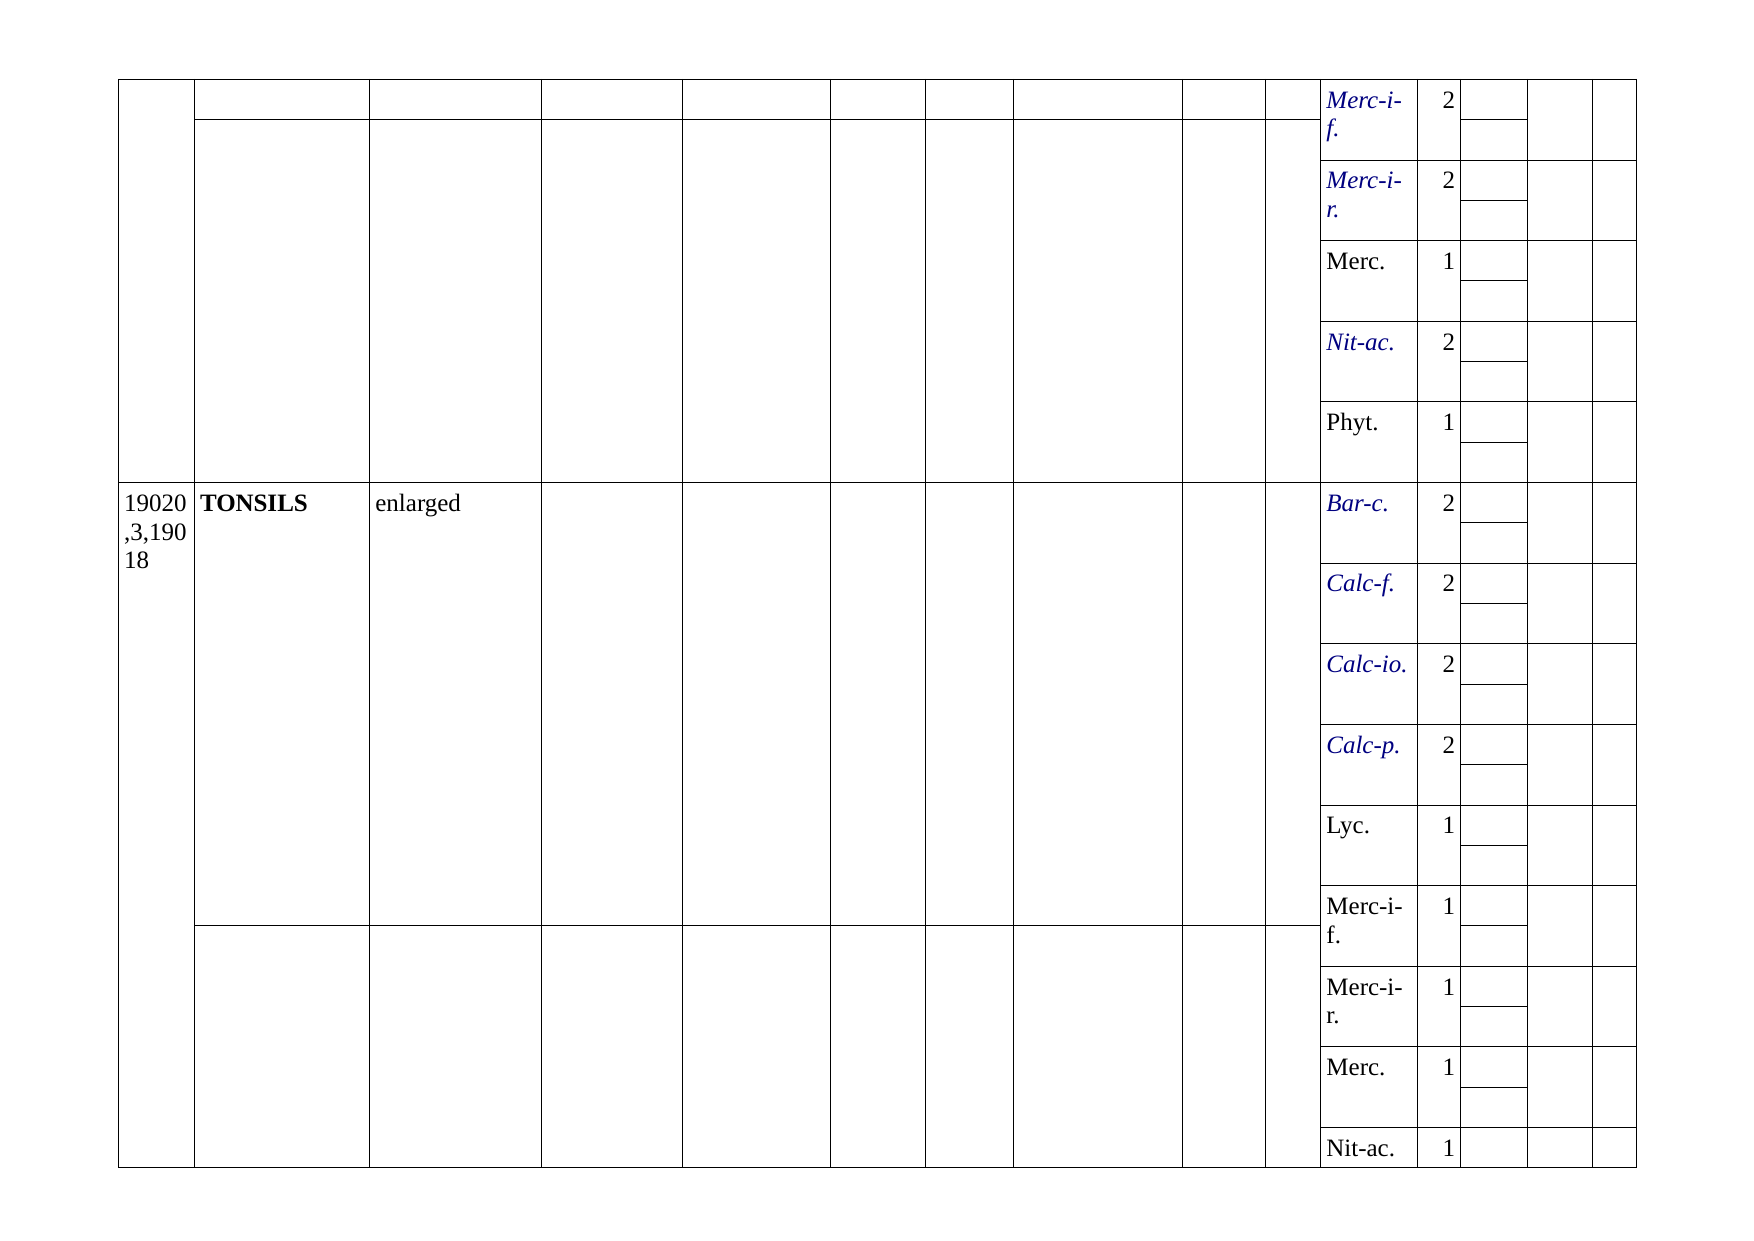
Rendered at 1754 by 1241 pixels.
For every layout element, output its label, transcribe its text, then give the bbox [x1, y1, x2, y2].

table_cell [1593, 161, 1636, 240]
table_cell [1593, 564, 1636, 643]
table_cell [1014, 483, 1182, 925]
table_cell [1528, 886, 1592, 966]
table_cell [195, 120, 369, 482]
table_cell 2 [1418, 725, 1460, 804]
table_cell [926, 120, 1013, 482]
table_cell [1461, 362, 1527, 401]
table_cell [1528, 241, 1592, 321]
table_cell 2 [1418, 564, 1460, 643]
table_cell [1183, 80, 1265, 119]
table_cell [831, 483, 925, 925]
table_cell Bar-c. [1321, 483, 1417, 563]
table_cell [683, 80, 830, 119]
table_cell [1461, 886, 1527, 925]
table_cell [1461, 806, 1527, 845]
table_cell [1593, 725, 1636, 804]
table_cell [1528, 1047, 1592, 1127]
table_cell [1461, 564, 1527, 603]
table_cell [1593, 402, 1636, 482]
table_cell [1014, 926, 1182, 1167]
table_cell [1461, 604, 1527, 643]
table_cell [1593, 80, 1636, 159]
table_cell 1 [1418, 402, 1460, 482]
table_cell [1528, 806, 1592, 885]
table_cell [1266, 483, 1320, 925]
table_cell enlarged [370, 483, 541, 925]
table_cell [1014, 80, 1182, 119]
table_cell 2 [1418, 161, 1460, 240]
table_cell 2 [1418, 80, 1460, 159]
table_cell [1266, 926, 1320, 1167]
table_cell [1461, 322, 1527, 361]
table_cell [1266, 80, 1320, 119]
table_cell [370, 80, 541, 119]
table_cell 2 [1418, 644, 1460, 724]
table_cell [1461, 443, 1527, 482]
table_cell [1461, 926, 1527, 966]
table_cell [195, 80, 369, 119]
table_cell 1 [1418, 1047, 1460, 1127]
table_cell 1 [1418, 806, 1460, 885]
table_cell tonsils [195, 483, 369, 925]
table_cell [1528, 402, 1592, 482]
table_cell [1593, 806, 1636, 885]
table_cell [1461, 80, 1527, 119]
table_cell Calc-io. [1321, 644, 1417, 724]
table_cell [1461, 201, 1527, 240]
table_cell [1461, 765, 1527, 804]
table_cell [1461, 1088, 1527, 1127]
table_cell 2 [1418, 483, 1460, 563]
table_cell 1 [1418, 886, 1460, 966]
table_cell [1461, 281, 1527, 321]
table_cell [683, 120, 830, 482]
table_cell [1461, 523, 1527, 563]
table_cell [831, 926, 925, 1167]
table_cell 19020,3,19018 [119, 483, 194, 1167]
table_cell 1 [1418, 1128, 1460, 1167]
table_cell [1266, 120, 1320, 482]
table_cell [542, 80, 682, 119]
table_cell 1 [1418, 241, 1460, 321]
table_cell [683, 926, 830, 1167]
table_cell [370, 926, 541, 1167]
table_cell [1528, 80, 1592, 159]
table_cell Calc-f. [1321, 564, 1417, 643]
table_cell [1461, 402, 1527, 442]
table_cell [1528, 161, 1592, 240]
table_cell [1528, 564, 1592, 643]
table_cell [195, 926, 369, 1167]
table_cell 1 [1418, 967, 1460, 1046]
table_cell [831, 120, 925, 482]
table_cell [1461, 161, 1527, 200]
table_cell [1461, 120, 1527, 159]
table_cell [1461, 1007, 1527, 1046]
table_cell [542, 483, 682, 925]
table_cell Merc-i-r. [1321, 967, 1417, 1046]
table_cell [1593, 483, 1636, 563]
table_cell [1461, 241, 1527, 280]
table_cell Merc. [1321, 241, 1417, 321]
table_cell [542, 926, 682, 1167]
table_cell 2 [1418, 322, 1460, 401]
table_cell [1528, 483, 1592, 563]
table_cell [1593, 644, 1636, 724]
table_cell [1593, 886, 1636, 966]
table_cell Lyc. [1321, 806, 1417, 885]
table_cell Phyt. [1321, 402, 1417, 482]
table_cell [1014, 120, 1182, 482]
table_cell [1593, 967, 1636, 1046]
table_cell [926, 926, 1013, 1167]
table_cell [1528, 322, 1592, 401]
table_cell [1461, 644, 1527, 683]
table_cell Merc-i-f. [1321, 80, 1417, 159]
table_cell Merc-i-r. [1321, 161, 1417, 240]
table_cell Calc-p. [1321, 725, 1417, 804]
table_cell [542, 120, 682, 482]
table_cell [1183, 120, 1265, 482]
table_cell [1528, 1128, 1592, 1167]
table_cell [1528, 967, 1592, 1046]
table_cell [1183, 483, 1265, 925]
table_cell [1593, 1047, 1636, 1127]
table_cell [1593, 1128, 1636, 1167]
table_cell [1461, 846, 1527, 885]
table_cell [119, 80, 194, 482]
table_cell [1528, 644, 1592, 724]
table_cell Nit-ac. [1321, 322, 1417, 401]
table_cell Merc-i-f. [1321, 886, 1417, 966]
table_cell [1461, 725, 1527, 764]
table_cell [1528, 725, 1592, 804]
table_cell Merc. [1321, 1047, 1417, 1127]
table_cell [926, 80, 1013, 119]
table_cell [683, 483, 830, 925]
table_cell [831, 80, 925, 119]
table_cell [926, 483, 1013, 925]
table_cell [1461, 967, 1527, 1006]
table_cell [1461, 1128, 1527, 1167]
table_cell [370, 120, 541, 482]
table_cell Nit-ac. [1321, 1128, 1417, 1167]
table_cell [1461, 685, 1527, 724]
table_cell [1461, 1047, 1527, 1087]
table_cell [1593, 322, 1636, 401]
table_cell [1461, 483, 1527, 522]
table_cell [1593, 241, 1636, 321]
table_cell [1183, 926, 1265, 1167]
